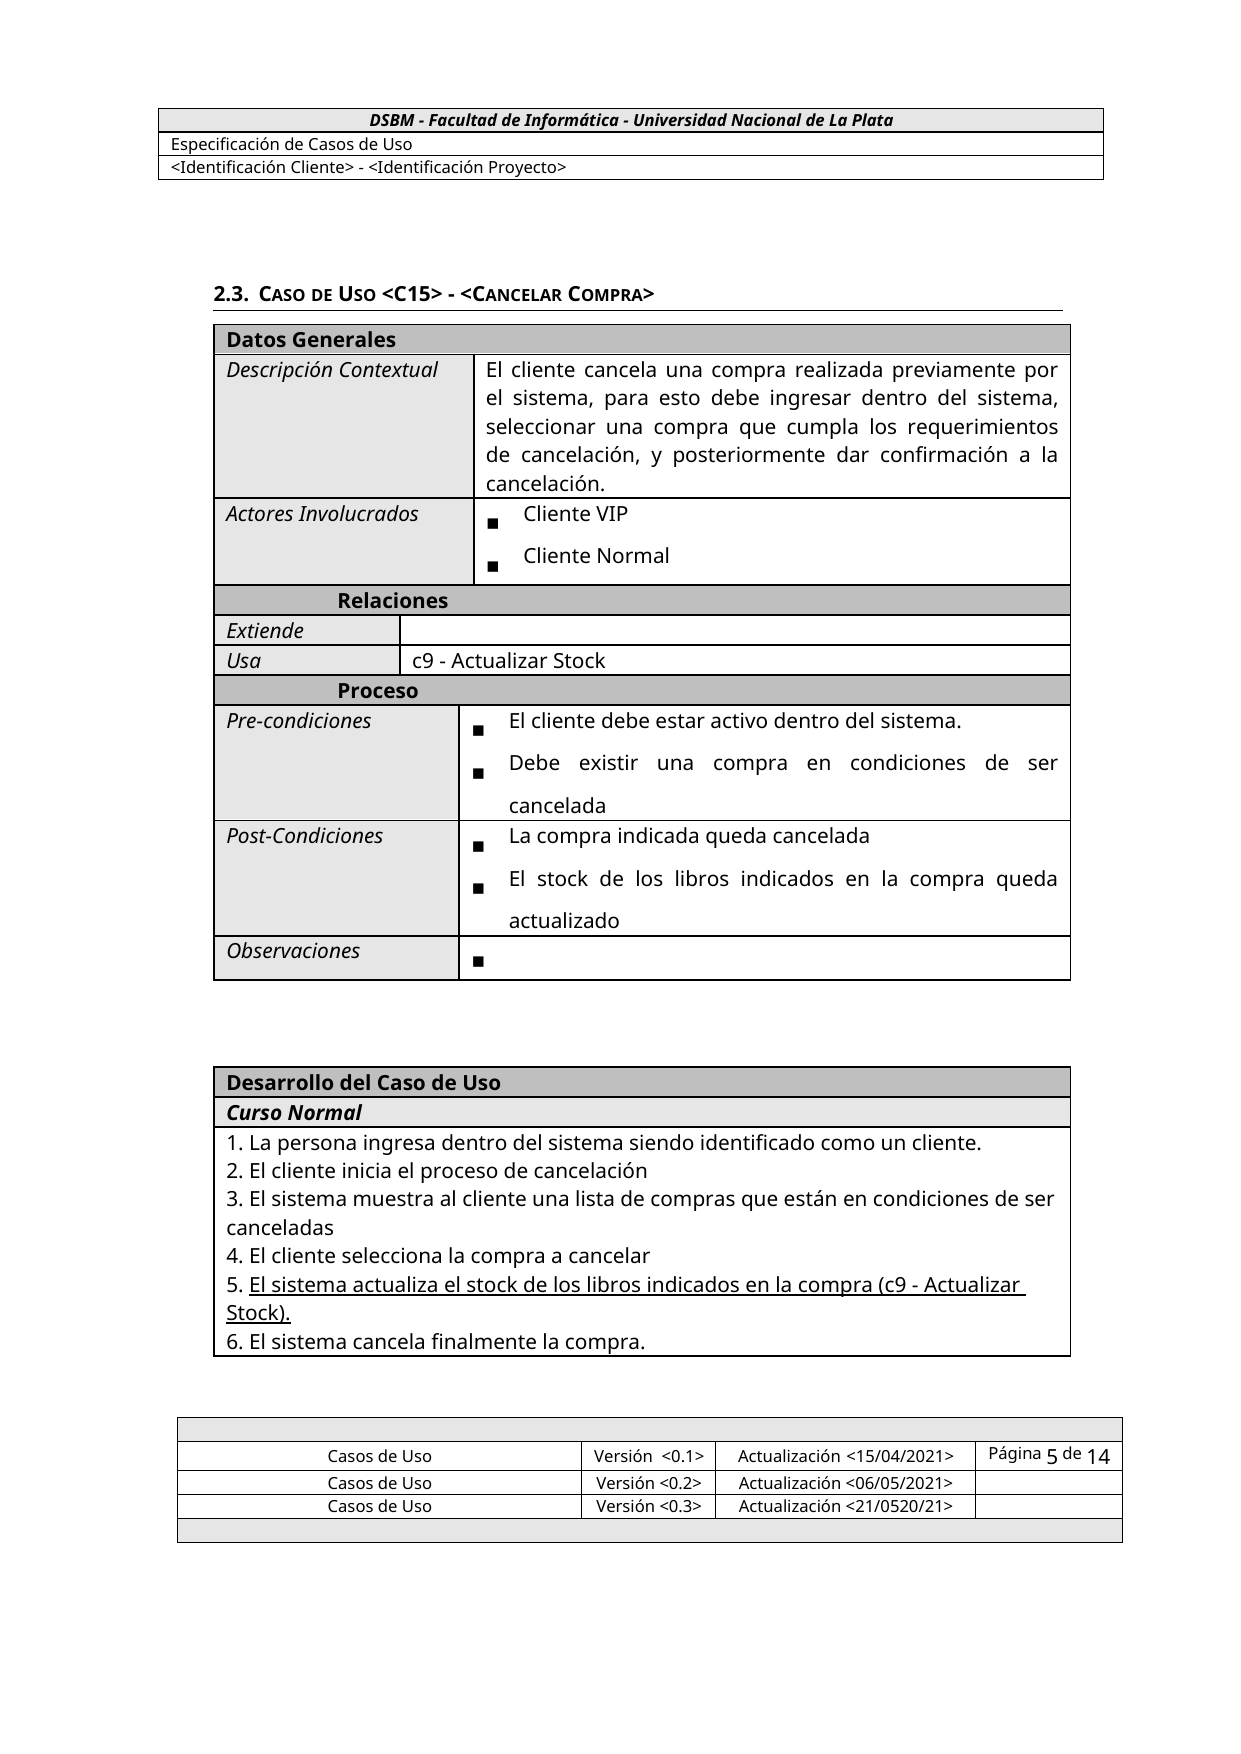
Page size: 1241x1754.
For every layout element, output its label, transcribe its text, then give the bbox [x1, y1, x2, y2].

table_cell Relaciones [215, 586, 1070, 614]
table_cell c9 - Actualizar Stock [401, 646, 1070, 674]
table_cell [460, 937, 1070, 979]
table_cell El cliente debe estar activo dentro del sistema. Debe existir una compra en condiciones de ser cancelada [460, 706, 1070, 819]
table_cell Observaciones [215, 937, 458, 979]
table_cell Cliente VIP Cliente Normal [475, 499, 1070, 584]
table_cell Curso Normal [215, 1098, 1070, 1126]
table_header Desarrollo del Caso de Uso [215, 1068, 1070, 1096]
table_cell [401, 616, 1070, 644]
table_cell La compra indicada queda cancelada El stock de los libros indicados en la compra queda actualizado [460, 821, 1070, 935]
table_cell Descripción Contextual [215, 355, 473, 497]
table_cell Pre-condiciones [215, 706, 458, 819]
table_cell Extiende [215, 616, 399, 644]
table_cell Actores Involucrados [215, 499, 473, 584]
table_cell El cliente cancela una compra realizada previamente por el sistema, para esto debe ingresar dentro del sistema, seleccionar una compra que cumpla los requerimientos de cancelación, y posteriormente dar confirmación a la cancelación. [475, 355, 1070, 497]
table_cell Post-Condiciones [215, 821, 458, 935]
subtitle Caso de Uso <C15> - <Cancelar Compra> [213, 279, 1063, 310]
table_header Datos Generales [215, 325, 1070, 353]
table_cell Proceso [215, 676, 1070, 704]
table_cell 1. La persona ingresa dentro del sistema siendo identificado como un cliente. 2. El cliente inicia el proceso de cancelación 3. El sistema muestra al cliente una lista de compras que están en condiciones de ser canceladas 4. El cliente selecciona la compra a cancelar 5. El sistema actualiza el stock de los libros indicados en la compra (c9 - Actualizar Stock). 6. El sistema cancela finalmente la compra. [215, 1128, 1070, 1355]
table_cell Usa [215, 646, 399, 674]
